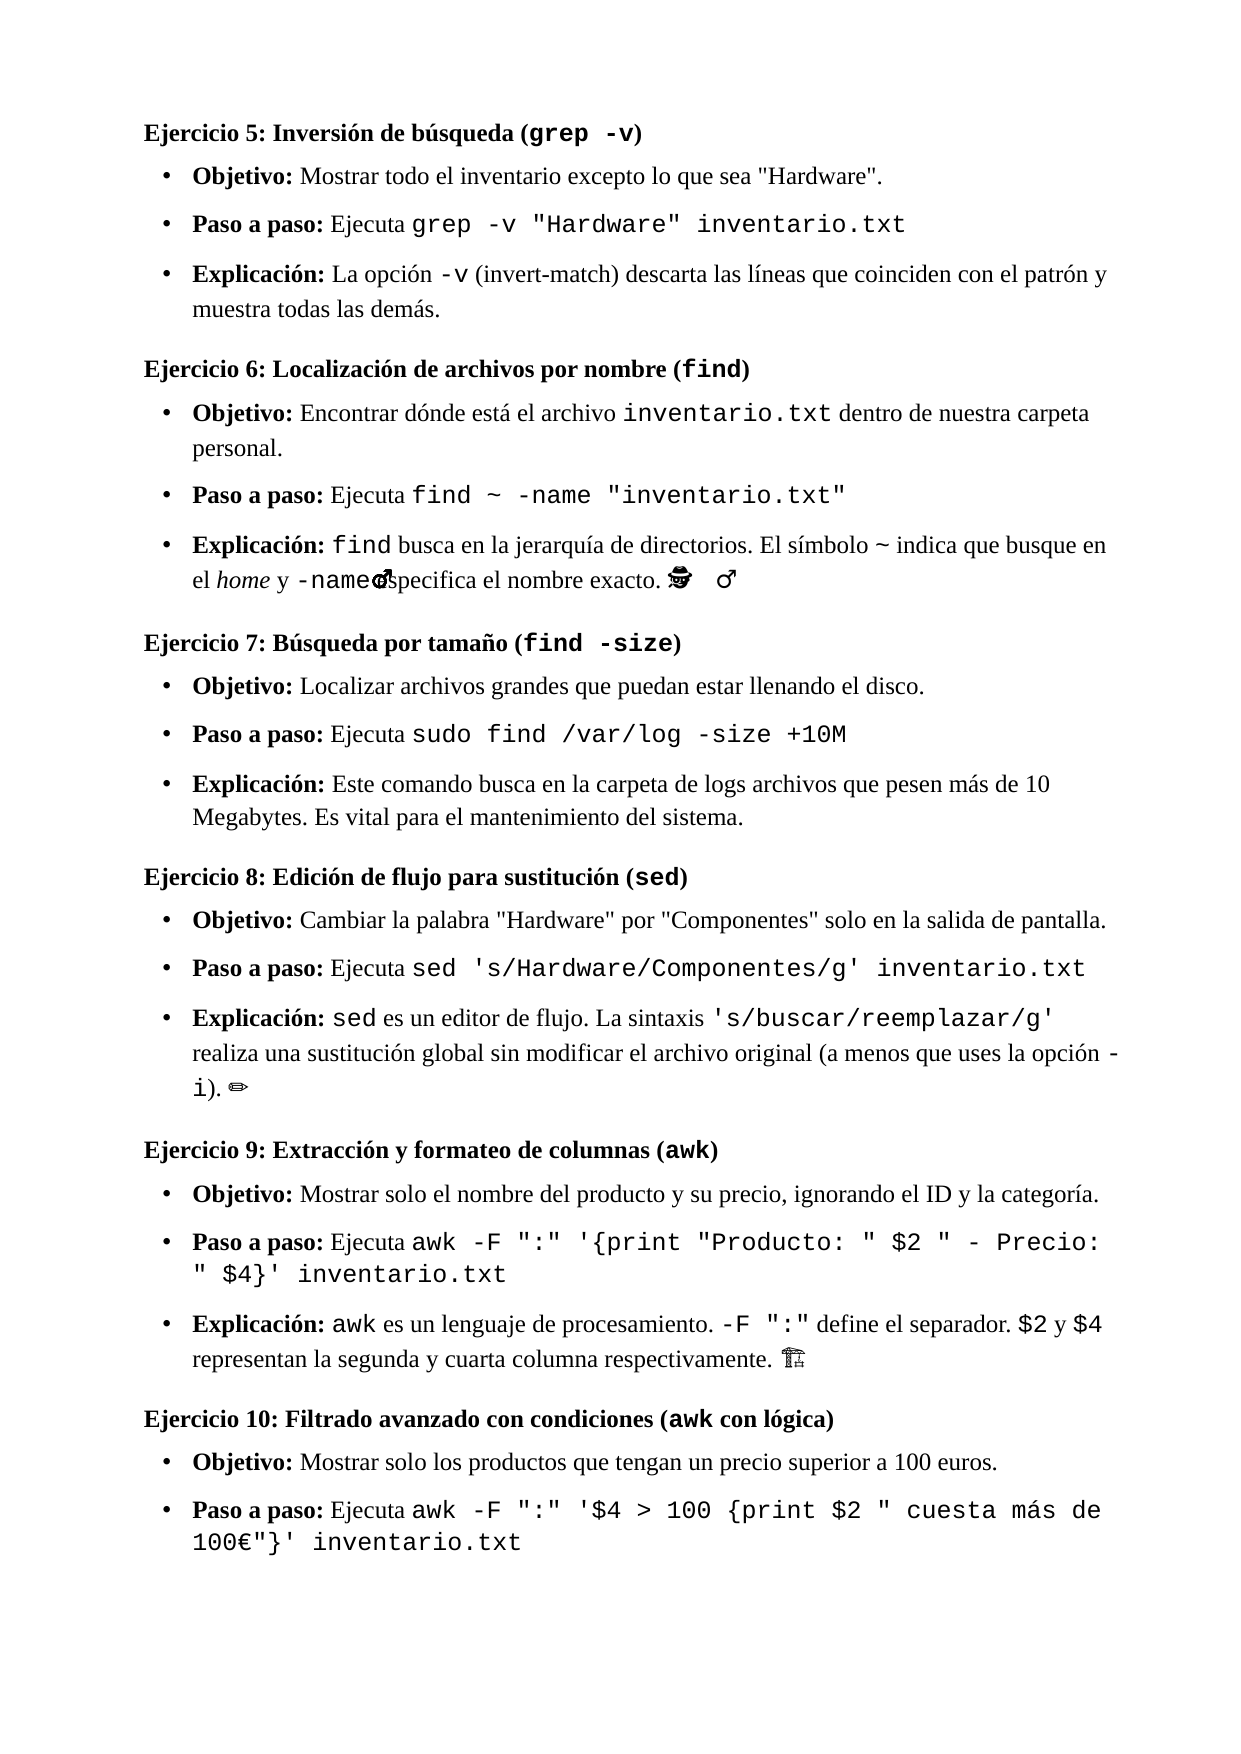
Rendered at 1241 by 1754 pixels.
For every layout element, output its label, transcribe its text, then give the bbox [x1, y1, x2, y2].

list Paso a paso: Ejecuta sudo find /var/log -size +10M [162, 719, 1122, 750]
list Explicación: Este comando busca en la carpeta de logs archivos que pesen más de 10 Megabytes. Es vital para el mantenimiento del sistema. 🐘 [162, 769, 1122, 831]
list Paso a paso: Ejecuta find ~ -name "inventario.txt" [162, 480, 1122, 511]
list Explicación: La opción -v (invert-match) descarta las líneas que coinciden con el patrón y muestra todas las demás. 🚫 [162, 259, 1122, 323]
list Objetivo: Localizar archivos grandes que puedan estar llenando el disco. [162, 671, 1122, 700]
subtitle 📝 Ejercicio 7: Búsqueda por tamaño (find -size) [118, 628, 1122, 659]
subtitle 📝 Ejercicio 6: Localización de archivos por nombre (find) [118, 354, 1122, 385]
list Paso a paso: Ejecuta grep -v "Hardware" inventario.txt [162, 209, 1122, 240]
list Objetivo: Mostrar todo el inventario excepto lo que sea "Hardware". [162, 161, 1122, 190]
list Paso a paso: Ejecuta awk -F ":" '{print "Producto: " $2 " - Precio: " $4}' inventario.txt [162, 1227, 1122, 1290]
list Explicación: awk es un lenguaje de procesamiento. -F ":" define el separador. $2 y $4 representan la segunda y cuarta columna respectivamente. 🏗️ [162, 1309, 1122, 1372]
list Paso a paso: Ejecuta awk -F ":" '$4 > 100 {print $2 " cuesta más de 100€"}' inventario.txt [162, 1495, 1122, 1558]
subtitle 📝 Ejercicio 10: Filtrado avanzado con condiciones (awk con lógica) [118, 1404, 1122, 1435]
subtitle 📝 Ejercicio 5: Inversión de búsqueda (grep -v) [118, 118, 1122, 149]
list Explicación: find busca en la jerarquía de directorios. El símbolo ~ indica que busque en el home y -name especifica el nombre exacto. 🕵️‍♂️ [162, 530, 1122, 596]
list Explicación: sed es un editor de flujo. La sintaxis 's/buscar/reemplazar/g' realiza una sustitución global sin modificar el archivo original (a menos que uses la opción -i). ✏️ [162, 1003, 1122, 1104]
subtitle 📝 Ejercicio 9: Extracción y formateo de columnas (awk) [118, 1136, 1122, 1166]
list Objetivo: Cambiar la palabra "Hardware" por "Componentes" solo en la salida de pantalla. [162, 905, 1122, 934]
list Paso a paso: Ejecuta sed 's/Hardware/Componentes/g' inventario.txt [162, 953, 1122, 984]
subtitle 📝 Ejercicio 8: Edición de flujo para sustitución (sed) [118, 862, 1122, 893]
list Objetivo: Mostrar solo el nombre del producto y su precio, ignorando el ID y la categoría. [162, 1179, 1122, 1208]
list Objetivo: Encontrar dónde está el archivo inventario.txt dentro de nuestra carpeta personal. [162, 398, 1122, 461]
list Objetivo: Mostrar solo los productos que tengan un precio superior a 100 euros. [162, 1447, 1122, 1476]
